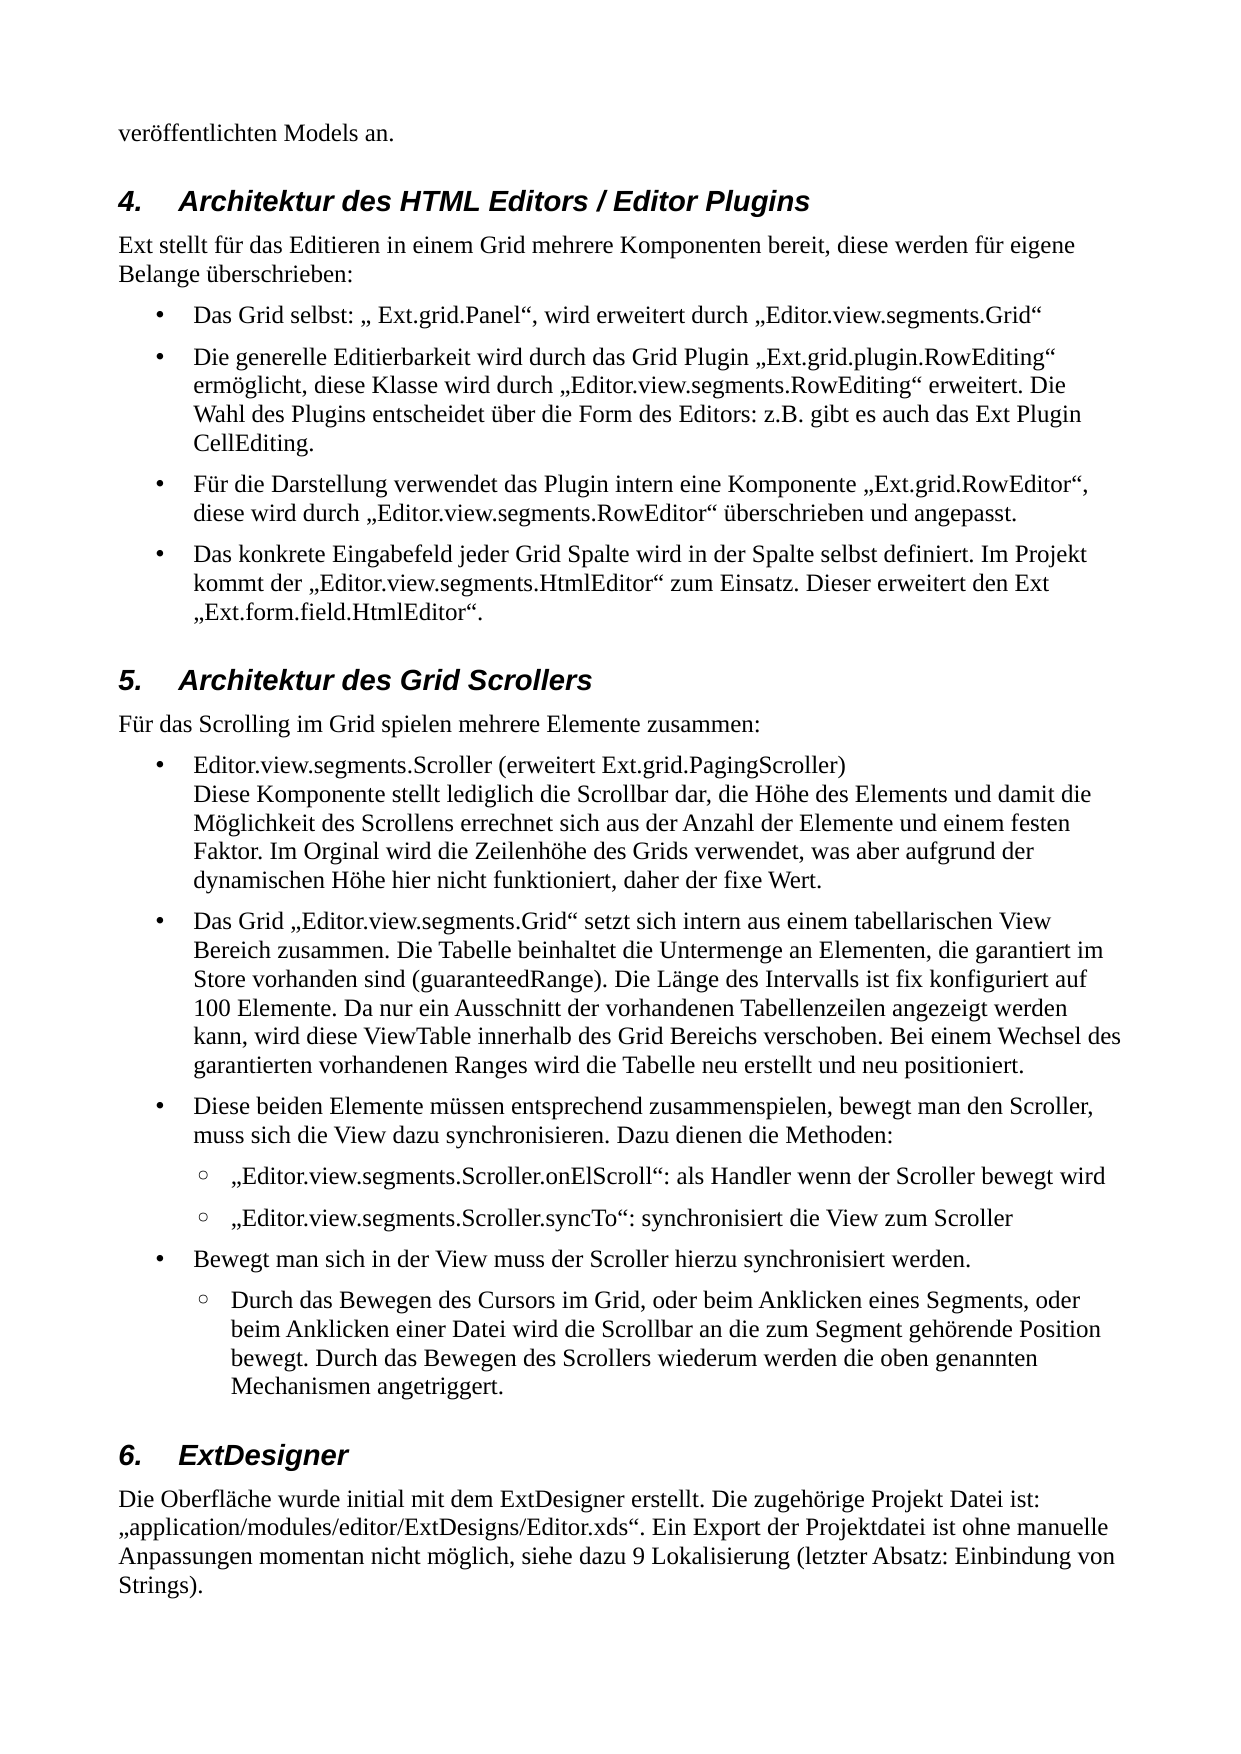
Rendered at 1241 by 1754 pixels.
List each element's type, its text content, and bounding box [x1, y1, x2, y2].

list Das Grid selbst: „ Ext.grid.Panel“, wird erweitert durch „Editor.view.segments.Grid“ [156, 300, 1122, 329]
text Für das Scrolling im Grid spielen mehrere Elemente zusammen: [118, 709, 1122, 738]
subtitle ExtDesigner [118, 1438, 1122, 1471]
list Bewegt man sich in der View muss der Scroller hierzu synchronisiert werden. [156, 1244, 1122, 1273]
list Das Grid „Editor.view.segments.Grid“ setzt sich intern aus einem tabellarischen View Bereich zusammen. Die Tabelle beinhaltet die Untermenge an Elementen, die garantiert im Store vorhanden sind (guaranteedRange). Die Länge des Intervalls ist fix konfiguriert auf 100 Elemente. Da nur ein Ausschnitt der vorhandenen Tabellenzeilen angezeigt werden kann, wird diese ViewTable innerhalb des Grid Bereichs verschoben. Bei einem Wechsel des garantierten vorhandenen Ranges wird die Tabelle neu erstellt und neu positioniert. [156, 906, 1122, 1079]
list Diese beiden Elemente müssen entsprechend zusammenspielen, bewegt man den Scroller, muss sich die View dazu synchronisieren. Dazu dienen die Methoden: [156, 1091, 1122, 1149]
text veröffentlichten Models an. [118, 118, 1122, 147]
text Die Oberfläche wurde initial mit dem ExtDesigner erstellt. Die zugehörige Projekt Datei ist: „application/modules/editor/ExtDesigns/Editor.xds“. Ein Export der Projektdatei ist ohne manuelle Anpassungen momentan nicht möglich, siehe dazu 9 Lokalisierung (letzter Absatz: Einbindung von Strings). [118, 1484, 1122, 1599]
list „Editor.view.segments.Scroller.syncTo“: synchronisiert die View zum Scroller [193, 1203, 1122, 1231]
list Für die Darstellung verwendet das Plugin intern eine Komponente „Ext.grid.RowEditor“, diese wird durch „Editor.view.segments.RowEditor“ überschrieben und angepasst. [156, 469, 1122, 527]
text Ext stellt für das Editieren in einem Grid mehrere Komponenten bereit, diese werden für eigene Belange überschrieben: [118, 230, 1122, 288]
list Die generelle Editierbarkeit wird durch das Grid Plugin „Ext.grid.plugin.RowEditing“ ermöglicht, diese Klasse wird durch „Editor.view.segments.RowEditing“ erweitert. Die Wahl des Plugins entscheidet über die Form des Editors: z.B. gibt es auch das Ext Plugin CellEditing. [156, 342, 1122, 457]
subtitle Architektur des Grid Scrollers [118, 663, 1122, 696]
list Editor.view.segments.Scroller (erweitert Ext.grid.PagingScroller) Diese Komponente stellt lediglich die Scrollbar dar, die Höhe des Elements und damit die Möglichkeit des Scrollens errechnet sich aus der Anzahl der Elemente und einem festen Faktor. Im Orginal wird die Zeilenhöhe des Grids verwendet, was aber aufgrund der dynamischen Höhe hier nicht funktioniert, daher der fixe Wert. [156, 750, 1122, 894]
list Das konkrete Eingabefeld jeder Grid Spalte wird in der Spalte selbst definiert. Im Projekt kommt der „Editor.view.segments.HtmlEditor“ zum Einsatz. Dieser erweitert den Ext „Ext.form.field.HtmlEditor“. [156, 539, 1122, 625]
list „Editor.view.segments.Scroller.onElScroll“: als Handler wenn der Scroller bewegt wird [193, 1161, 1122, 1190]
list Durch das Bewegen des Cursors im Grid, oder beim Anklicken eines Segments, oder beim Anklicken einer Datei wird die Scrollbar an die zum Segment gehörende Position bewegt. Durch das Bewegen des Scrollers wiederum werden die oben genannten Mechanismen angetriggert. [193, 1285, 1122, 1400]
subtitle Architektur des HTML Editors / Editor Plugins [118, 184, 1122, 218]
